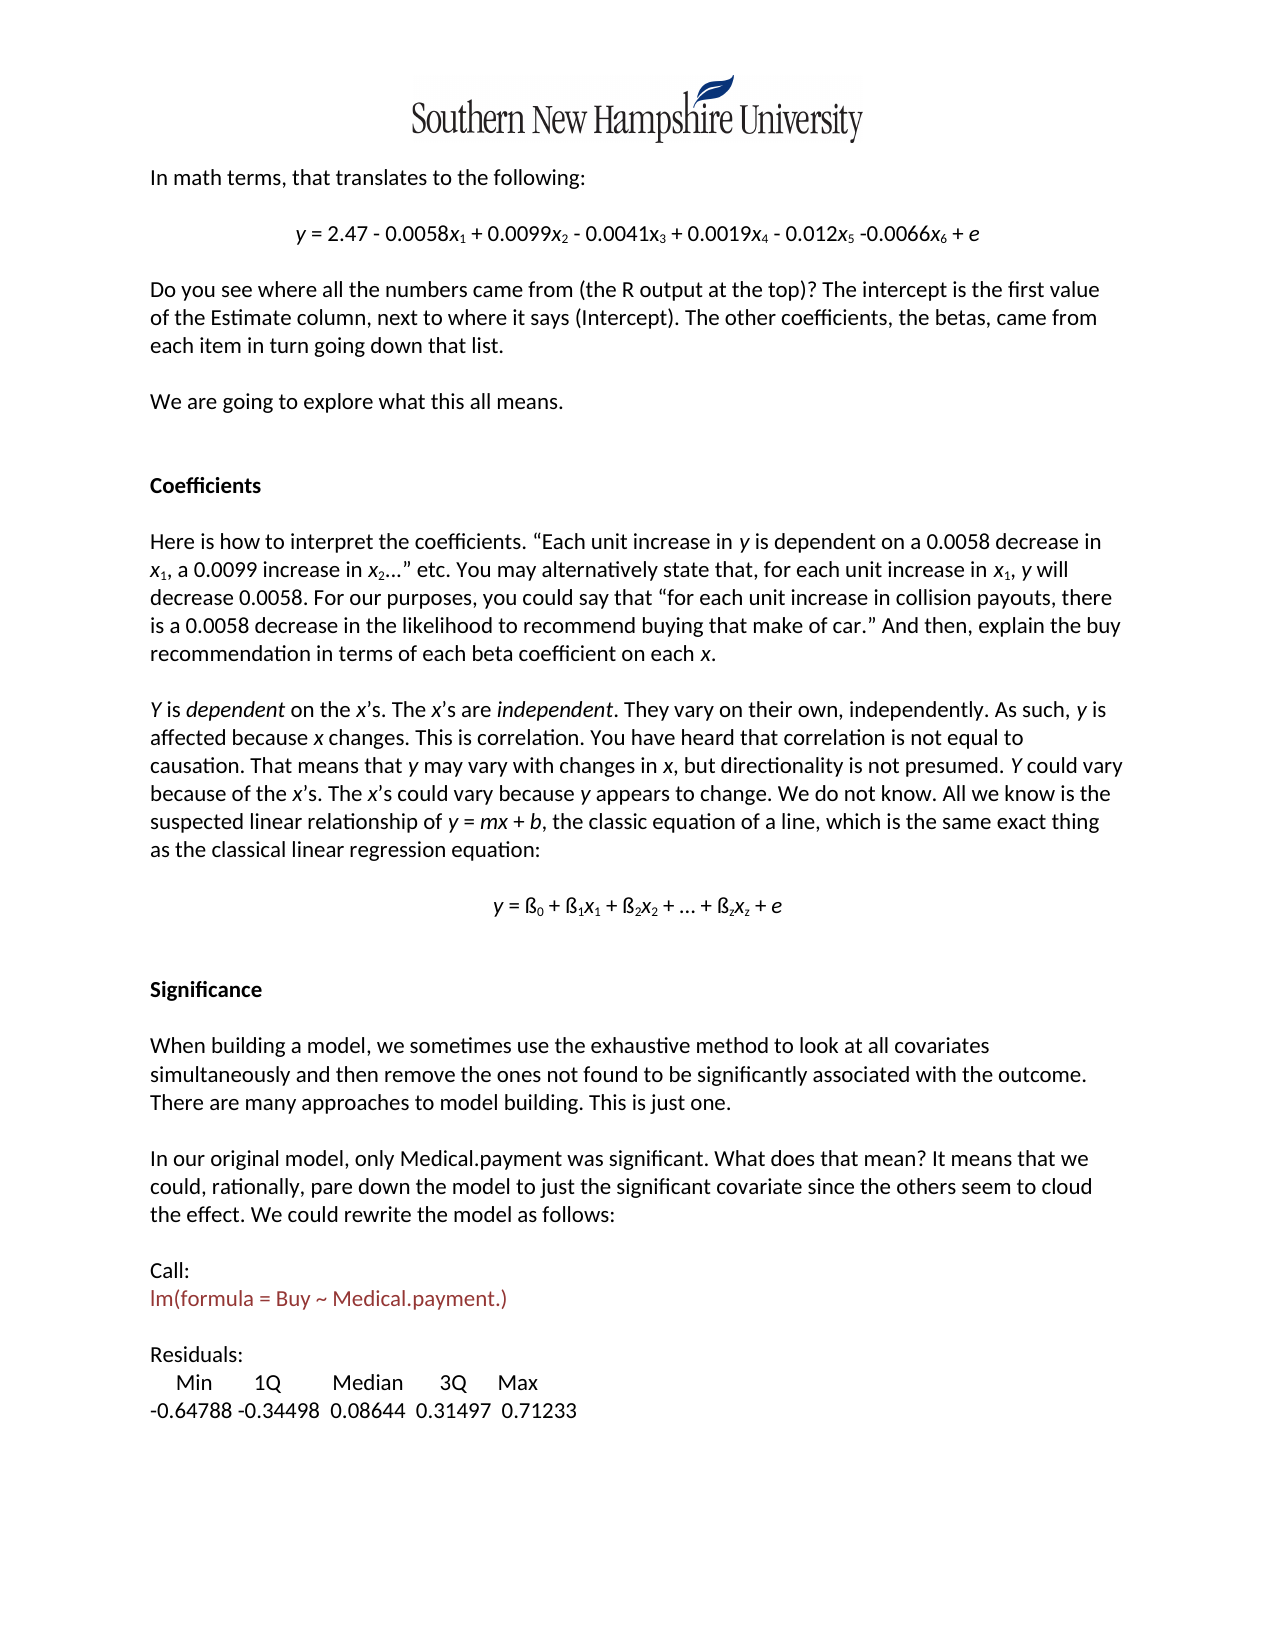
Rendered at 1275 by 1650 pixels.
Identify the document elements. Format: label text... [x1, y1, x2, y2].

picture [412, 75, 863, 143]
text In math terms, that translates to the following: [150, 163, 1125, 191]
text Call: [150, 1256, 1125, 1284]
text lm(formula = Buy ~ Medical.payment.) [150, 1284, 1125, 1312]
text Coefficients [150, 471, 1125, 499]
text Do you see where all the numbers came from (the R output at the top)? The intercept is the first value of the Estimate column, next to where it says (Intercept). The other coefficients, the betas, came from each item in turn going down that list. [150, 275, 1125, 359]
text -0.64788 -0.34498 0.08644 0.31497 0.71233 [150, 1396, 1125, 1424]
text Residuals: [150, 1340, 1125, 1368]
text Min 1Q Median 3Q Max [150, 1368, 1125, 1396]
text y = ß0 + ß1x1 + ß2x2 + … + ßzxz + e [150, 892, 1125, 919]
text When building a model, we sometimes use the exhaustive method to look at all covariates simultaneously and then remove the ones not found to be significantly associated with the outcome. There are many approaches to model building. This is just one. [150, 1032, 1125, 1116]
text y = 2.47 - 0.0058x1 + 0.0099x2 - 0.0041x3 + 0.0019x4 - 0.012x5 -0.0066x6 + e [150, 219, 1125, 247]
text Here is how to interpret the coefficients. “Each unit increase in y is dependent on a 0.0058 decrease in x1, a 0.0099 increase in x2...” etc. You may alternatively state that, for each unit increase in x1, y will decrease 0.0058. For our purposes, you could say that “for each unit increase in collision payouts, there is a 0.0058 decrease in the likelihood to recommend buying that make of car.” And then, explain the buy recommendation in terms of each beta coefficient on each x. [150, 527, 1125, 667]
text Significance [150, 976, 1125, 1004]
text Y is dependent on the x’s. The x’s are independent. They vary on their own, independently. As such, y is affected because x changes. This is correlation. You have heard that correlation is not equal to causation. That means that y may vary with changes in x, but directionality is not presumed. Y could vary because of the x’s. The x’s could vary because y appears to change. We do not know. All we know is the suspected linear relationship of y = mx + b, the classic equation of a line, which is the same exact thing as the classical linear regression equation: [150, 695, 1125, 863]
text In our original model, only Medical.payment was significant. What does that mean? It means that we could, rationally, pare down the model to just the significant covariate since the others seem to cloud the effect. We could rewrite the model as follows: [150, 1144, 1125, 1228]
text We are going to explore what this all means. [150, 387, 1125, 415]
